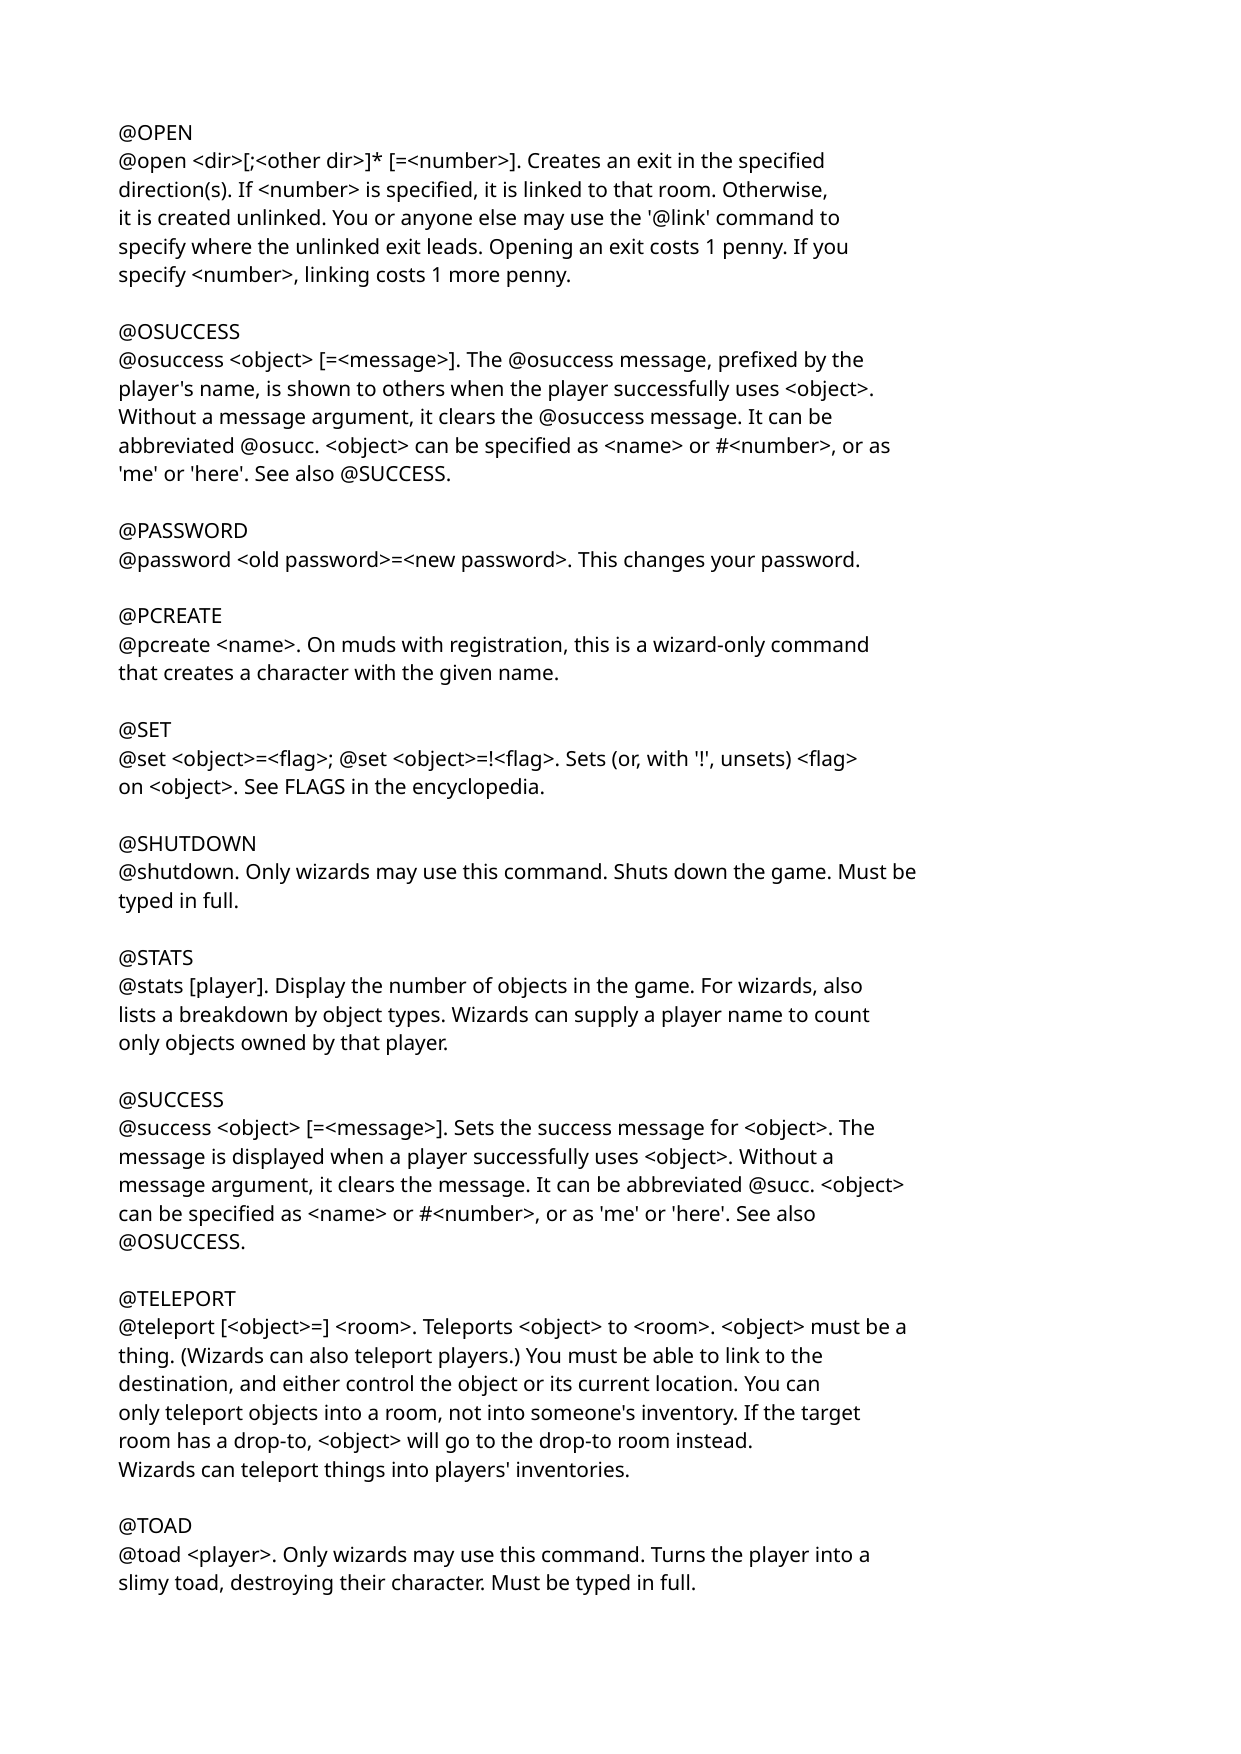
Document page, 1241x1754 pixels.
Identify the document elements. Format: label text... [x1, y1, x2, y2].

text Without a message argument, it clears the @osuccess message. It can be [118, 402, 1122, 431]
text message argument, it clears the message. It can be abbreviated @succ. <object> [118, 1170, 1122, 1199]
text @stats [player]. Display the number of objects in the game. For wizards, also [118, 971, 1122, 1000]
text slimy toad, destroying their character. Must be typed in full. [118, 1568, 1122, 1597]
text that creates a character with the given name. [118, 658, 1122, 687]
text room has a drop-to, <object> will go to the drop-to room instead. [118, 1426, 1122, 1455]
text @TELEPORT [118, 1284, 1122, 1312]
text @toad <player>. Only wizards may use this command. Turns the player into a [118, 1540, 1122, 1568]
text @PCREATE [118, 602, 1122, 630]
text player's name, is shown to others when the player successfully uses <object>. [118, 374, 1122, 402]
text destination, and either control the object or its current location. You can [118, 1369, 1122, 1398]
text thing. (Wizards can also teleport players.) You must be able to link to the [118, 1341, 1122, 1369]
text @OPEN [118, 118, 1122, 147]
text @OSUCCESS. [118, 1227, 1122, 1256]
text it is created unlinked. You or anyone else may use the '@link' command to [118, 203, 1122, 232]
text @OSUCCESS [118, 317, 1122, 346]
text typed in full. [118, 886, 1122, 914]
text @success <object> [=<message>]. Sets the success message for <object>. The [118, 1113, 1122, 1142]
text @SHUTDOWN [118, 829, 1122, 857]
text @shutdown. Only wizards may use this command. Shuts down the game. Must be [118, 857, 1122, 886]
text abbreviated @osucc. <object> can be specified as <name> or #<number>, or as [118, 431, 1122, 459]
text @SUCCESS [118, 1085, 1122, 1113]
text @teleport [<object>=] <room>. Teleports <object> to <room>. <object> must be a [118, 1312, 1122, 1341]
text @osuccess <object> [=<message>]. The @osuccess message, prefixed by the [118, 346, 1122, 374]
text only objects owned by that player. [118, 1028, 1122, 1057]
text @SET [118, 715, 1122, 744]
text @password <old password>=<new password>. This changes your password. [118, 545, 1122, 573]
text can be specified as <name> or #<number>, or as 'me' or 'here'. See also [118, 1199, 1122, 1227]
text @TOAD [118, 1512, 1122, 1540]
text @STATS [118, 943, 1122, 971]
text @pcreate <name>. On muds with registration, this is a wizard-only command [118, 630, 1122, 658]
text @open <dir>[;<other dir>]* [=<number>]. Creates an exit in the specified [118, 147, 1122, 175]
text specify <number>, linking costs 1 more penny. [118, 260, 1122, 289]
text @set <object>=<flag>; @set <object>=!<flag>. Sets (or, with '!', unsets) <flag> [118, 744, 1122, 772]
text on <object>. See FLAGS in the encyclopedia. [118, 772, 1122, 801]
text specify where the unlinked exit leads. Opening an exit costs 1 penny. If you [118, 232, 1122, 260]
text only teleport objects into a room, not into someone's inventory. If the target [118, 1398, 1122, 1426]
text @PASSWORD [118, 516, 1122, 545]
text message is displayed when a player successfully uses <object>. Without a [118, 1142, 1122, 1170]
text direction(s). If <number> is specified, it is linked to that room. Otherwise, [118, 175, 1122, 203]
text Wizards can teleport things into players' inventories. [118, 1455, 1122, 1483]
text 'me' or 'here'. See also @SUCCESS. [118, 459, 1122, 488]
text lists a breakdown by object types. Wizards can supply a player name to count [118, 1000, 1122, 1028]
